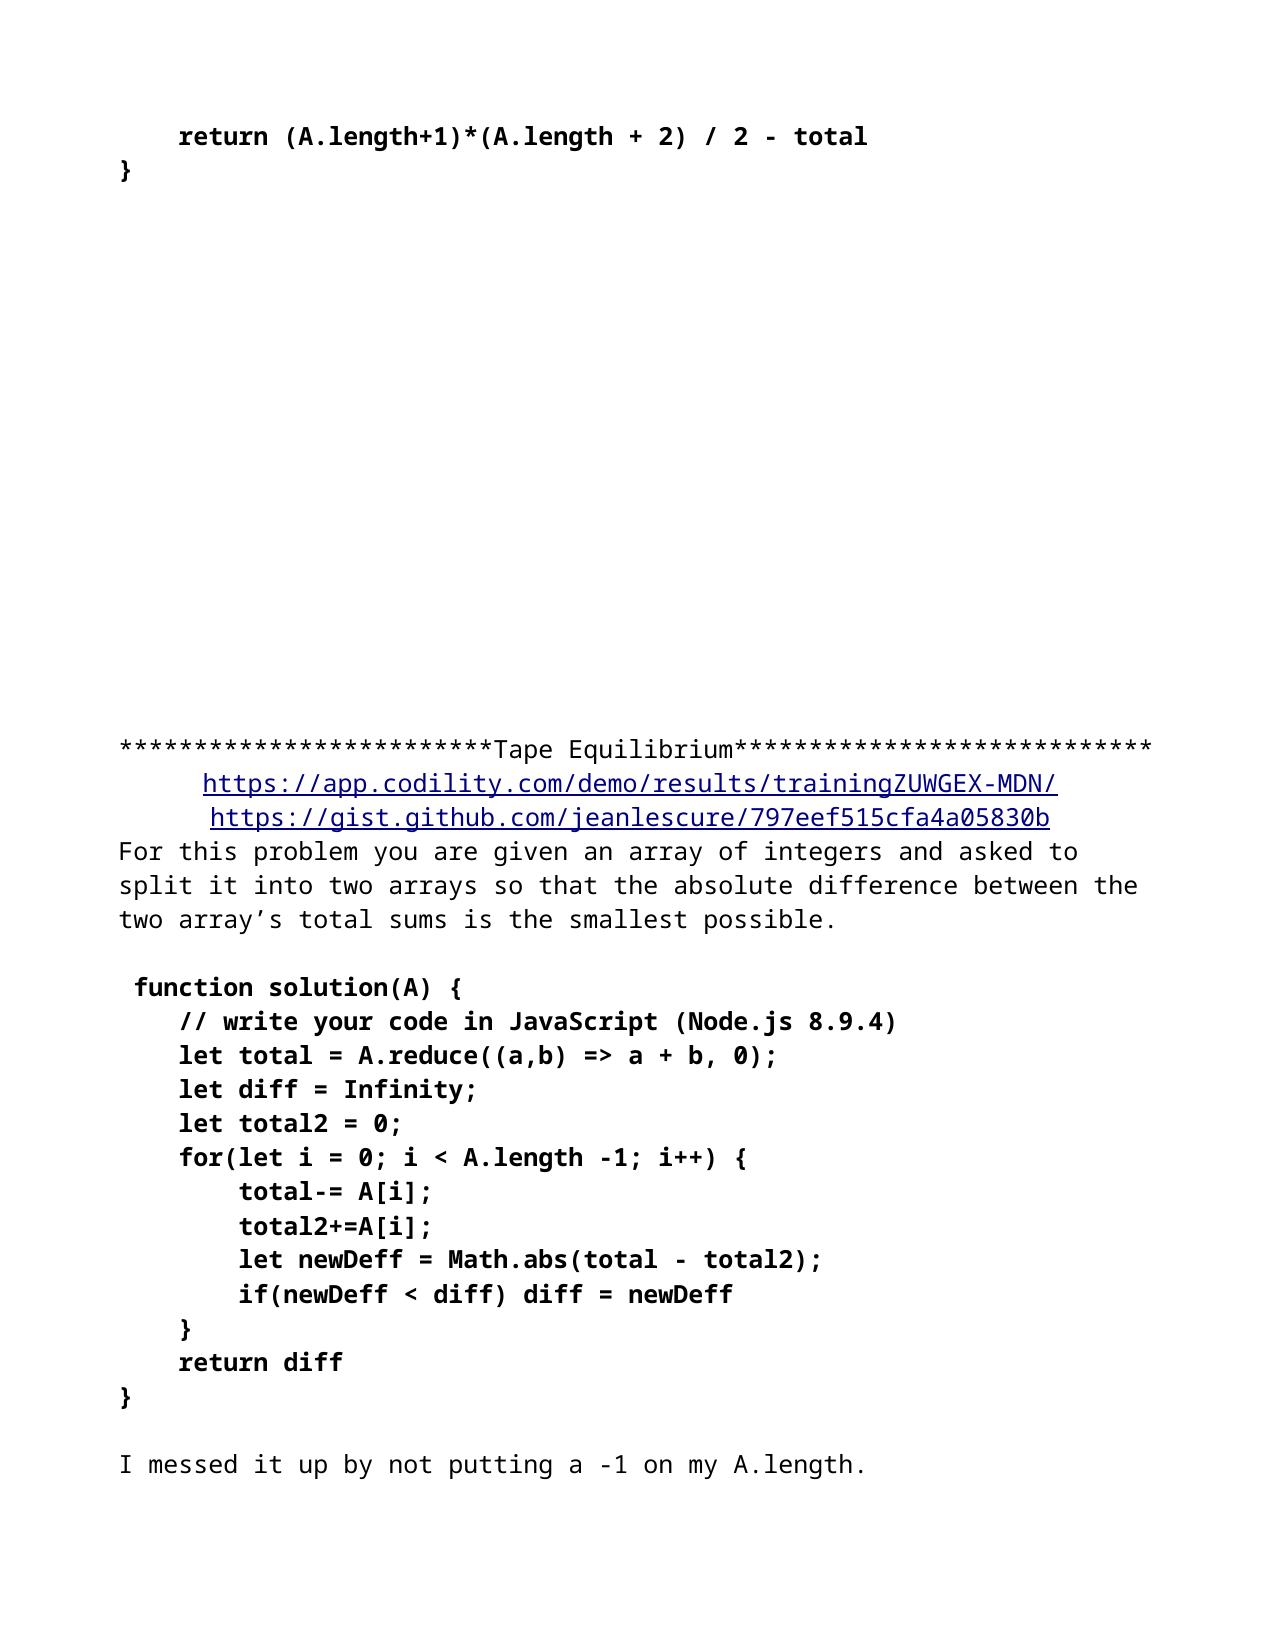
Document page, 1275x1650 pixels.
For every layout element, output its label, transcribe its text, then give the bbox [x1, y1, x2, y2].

text *************************Tape Equilibrium**************************** [118, 731, 1157, 765]
text let total = A.reduce((a,b) => a + b, 0); [118, 1038, 1157, 1072]
text } [118, 1378, 1157, 1412]
text I messed it up by not putting a -1 on my A.length. [118, 1447, 1157, 1481]
text return (A.length+1)*(A.length + 2) / 2 - total [118, 118, 1157, 152]
text total-= A[i]; [118, 1174, 1157, 1208]
text let total2 = 0; [118, 1106, 1157, 1140]
text total2+=A[i]; [118, 1208, 1157, 1242]
text } [118, 1310, 1157, 1344]
text // write your code in JavaScript (Node.js 8.9.4) [118, 1004, 1157, 1038]
text let newDeff = Math.abs(total - total2); [118, 1242, 1157, 1276]
text https://gist.github.com/jeanlescure/797eef515cfa4a05830b [118, 799, 1157, 833]
text } [118, 152, 1157, 186]
text return diff [118, 1344, 1157, 1378]
text For this problem you are given an array of integers and asked to split it into two arrays so that the absolute difference between the two array’s total sums is the smallest possible. [118, 833, 1157, 936]
text https://app.codility.com/demo/results/trainingZUWGEX-MDN/ [118, 765, 1157, 799]
text function solution(A) { [118, 970, 1157, 1004]
text if(newDeff < diff) diff = newDeff [118, 1276, 1157, 1310]
text for(let i = 0; i < A.length -1; i++) { [118, 1140, 1157, 1174]
text let diff = Infinity; [118, 1072, 1157, 1106]
